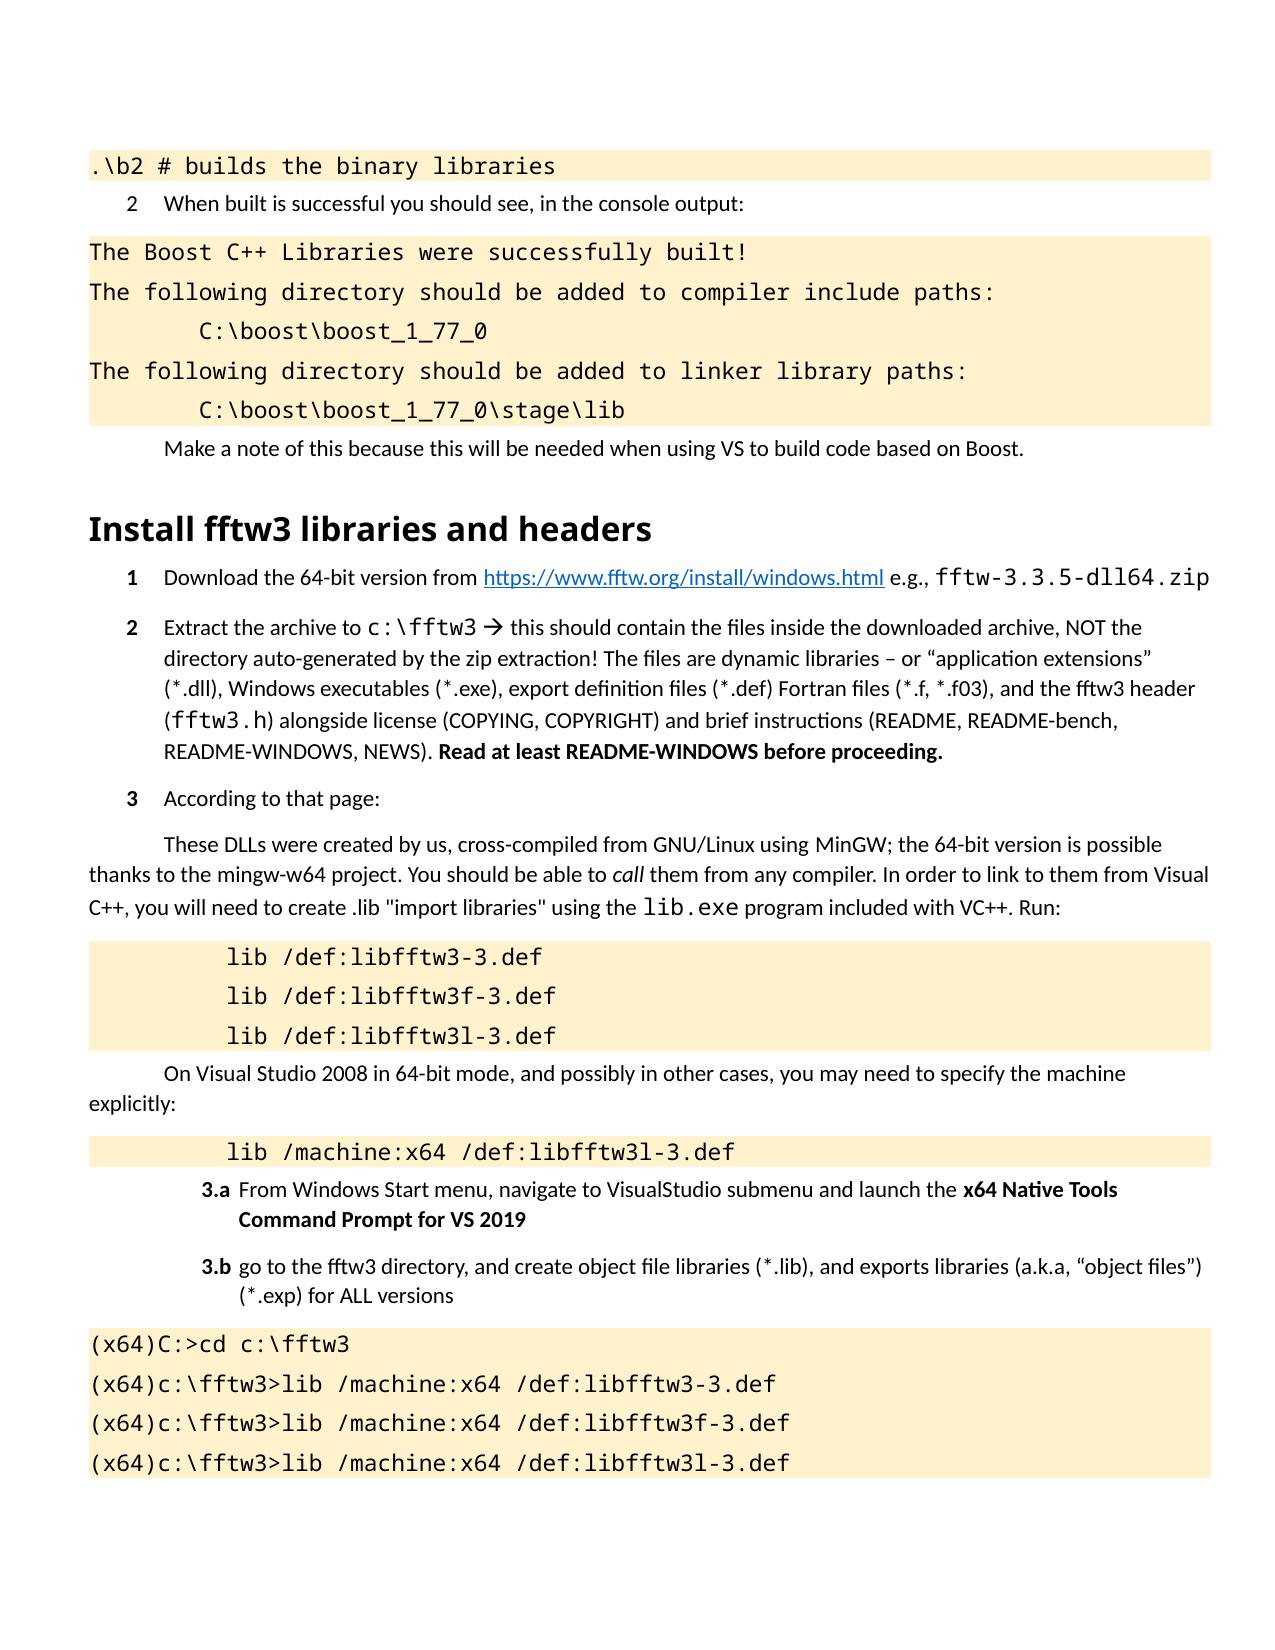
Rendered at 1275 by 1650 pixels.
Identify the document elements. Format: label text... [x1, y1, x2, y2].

text C:\boost\boost_1_77_0 [89, 315, 1211, 347]
list Extract the archive to c:\fftw3 à this should contain the files inside the downloaded archive, NOT the directory auto-generated by the zip extraction! The files are dynamic libraries – or “application extensions” (*.dll), Windows executables (*.exe), export definition files (*.def) Fortran files (*.f, *.f03), and the fftw3 header (fftw3.h) alongside license (COPYING, COPYRIGHT) and brief instructions (README, README-bench, README-WINDOWS, NEWS). Read at least README-WINDOWS before proceeding. [126, 611, 1211, 765]
text The following directory should be added to compiler include paths: [89, 276, 1211, 307]
text C:\boost\boost_1_77_0\stage\lib [89, 394, 1211, 426]
text (x64)c:\fftw3>lib /machine:x64 /def:libfftw3-3.def [89, 1368, 1211, 1399]
text lib /machine:x64 /def:libfftw3l-3.def [89, 1136, 1211, 1167]
text (x64)C:>cd c:\fftw3 [89, 1328, 1211, 1359]
list According to that page: [126, 784, 1211, 812]
text lib /def:libfftw3l-3.def [89, 1020, 1211, 1051]
text On Visual Studio 2008 in 64-bit mode, and possibly in other cases, you may need to specify the machine explicitly: [89, 1059, 1211, 1117]
subtitle Install fftw3 libraries and headers [89, 506, 1211, 551]
list go to the fftw3 directory, and create object file libraries (*.lib), and exports libraries (a.k.a, “object files”) (*.exp) for ALL versions [201, 1252, 1211, 1310]
text The Boost C++ Libraries were successfully built! [89, 236, 1211, 267]
list Download the 64-bit version from https://www.fftw.org/install/windows.html e.g., fftw-3.3.5-dll64.zip [126, 560, 1211, 592]
text lib /def:libfftw3f-3.def [89, 980, 1211, 1011]
text The following directory should be added to linker library paths: [89, 355, 1211, 386]
text lib /def:libfftw3-3.def [89, 941, 1211, 972]
text .\b2 # builds the binary libraries [89, 150, 1211, 181]
text (x64)c:\fftw3>lib /machine:x64 /def:libfftw3f-3.def [89, 1407, 1211, 1439]
text (x64)c:\fftw3>lib /machine:x64 /def:libfftw3l-3.def [89, 1447, 1211, 1478]
list From Windows Start menu, navigate to VisualStudio submenu and launch the x64 Native Tools Command Prompt for VS 2019 [201, 1175, 1211, 1233]
text These DLLs were created by us, cross-compiled from GNU/Linux using MinGW; the 64-bit version is possible thanks to the mingw-w64 project. You should be able to call them from any compiler. In order to link to them from Visual C++, you will need to create .lib "import libraries" using the lib.exe program included with VC++. Run: [89, 830, 1211, 922]
text Make a note of this because this will be needed when using VS to build code based on Boost. [89, 434, 1211, 462]
list When built is successful you should see, in the console output: [126, 189, 1211, 218]
